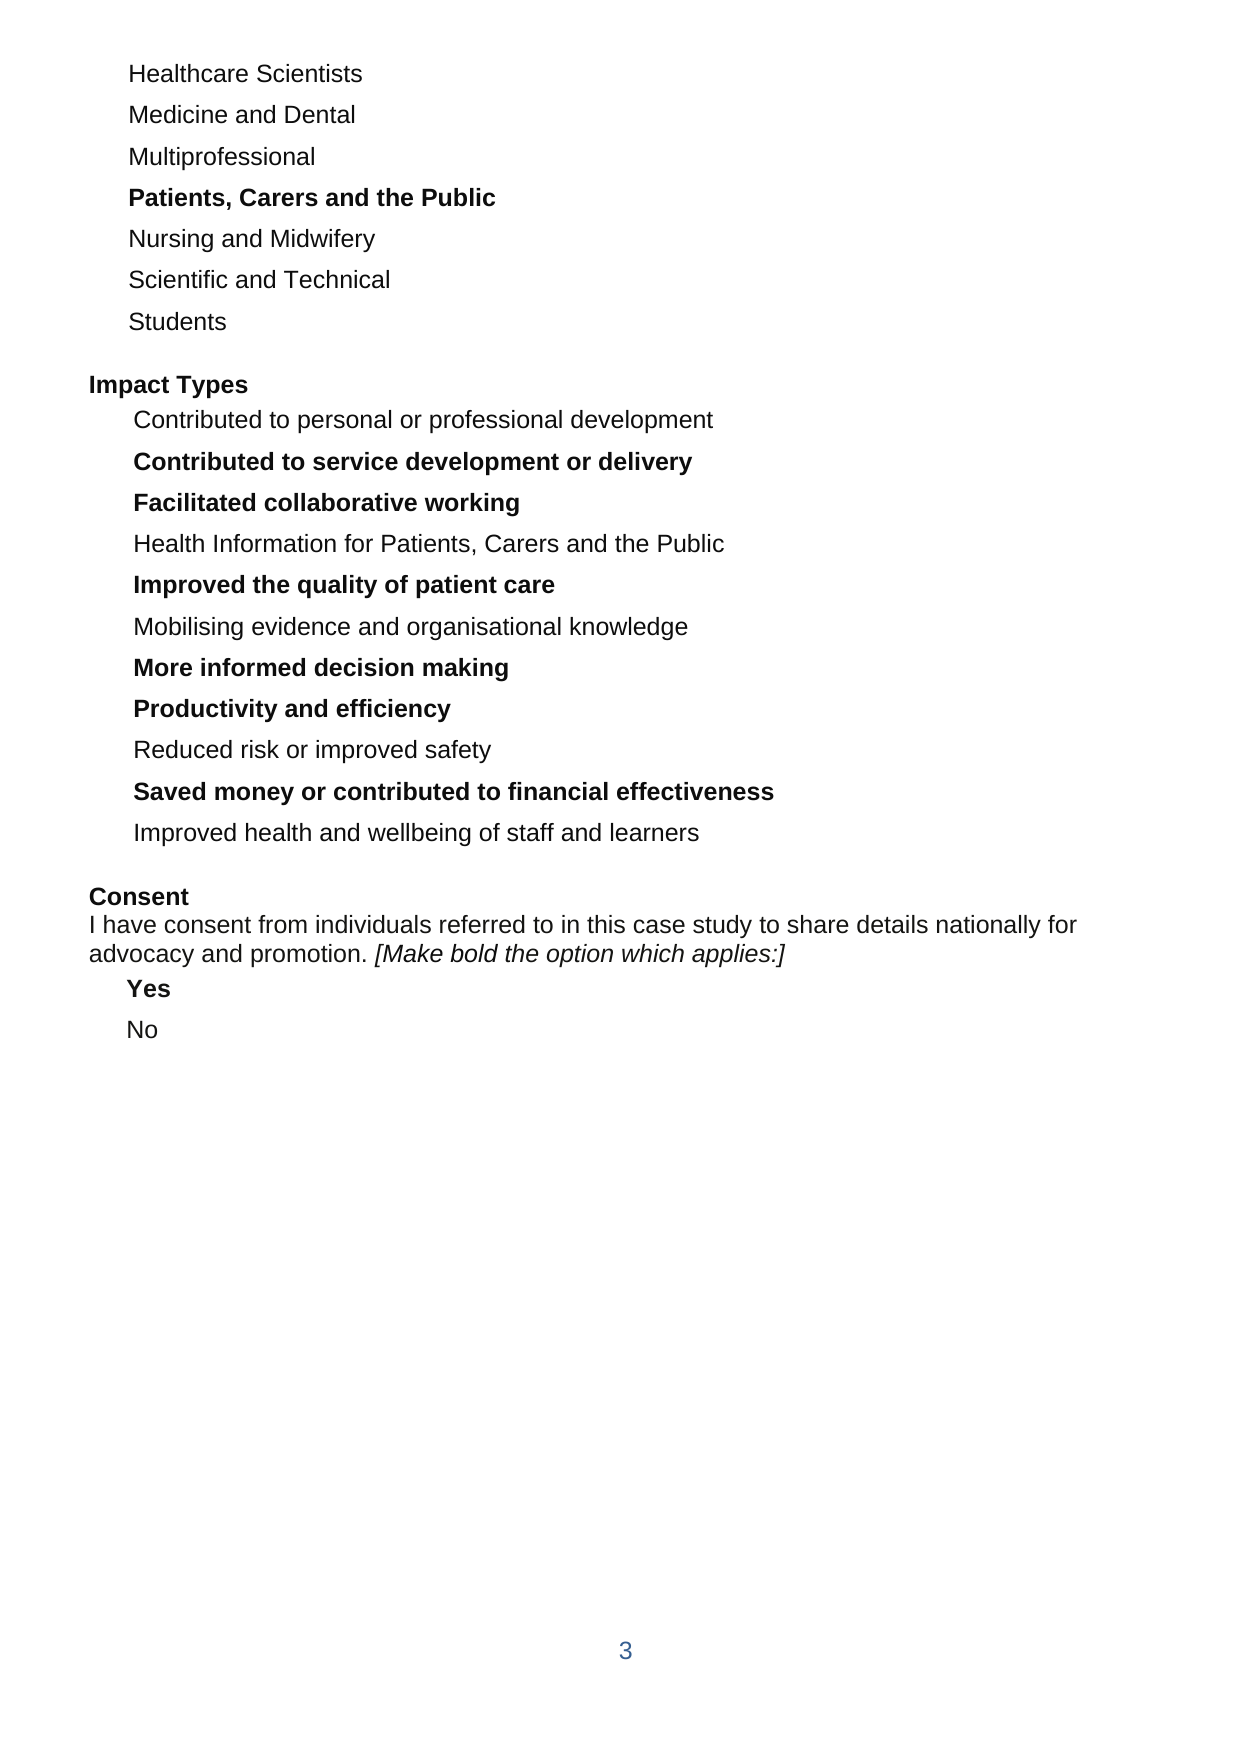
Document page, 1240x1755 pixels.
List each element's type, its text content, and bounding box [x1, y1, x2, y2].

text Facilitated collaborative working [133, 488, 1151, 517]
text Medicine and Dental [128, 100, 1151, 129]
text Multiprofessional [128, 142, 1151, 170]
text I have consent from individuals referred to in this case study to share details nationally for advocacy and promotion. [Make bold the option which applies:] [89, 910, 1151, 968]
text Improved health and wellbeing of staff and learners [133, 818, 1151, 847]
text Mobilising evidence and organisational knowledge [133, 612, 1151, 640]
text Productivity and efficiency [133, 694, 1151, 723]
text Scientific and Technical [128, 265, 1151, 294]
text Reduced risk or improved safety [133, 735, 1151, 764]
text Nursing and Midwifery [128, 224, 1151, 253]
text No [126, 1015, 1151, 1044]
text Contributed to service development or delivery [133, 447, 1151, 475]
text Students [128, 307, 1151, 335]
text Saved money or contributed to financial effectiveness [133, 777, 1151, 805]
text Impact Types [89, 370, 1151, 399]
text Patients, Carers and the Public [128, 183, 1151, 212]
text Consent [89, 882, 1151, 910]
text Contributed to personal or professional development [133, 405, 1151, 434]
text Improved the quality of patient care [133, 570, 1151, 599]
text Health Information for Patients, Carers and the Public [133, 529, 1151, 558]
text Yes [126, 974, 1151, 1003]
text Healthcare Scientists [128, 59, 1151, 88]
text More informed decision making [133, 653, 1151, 682]
